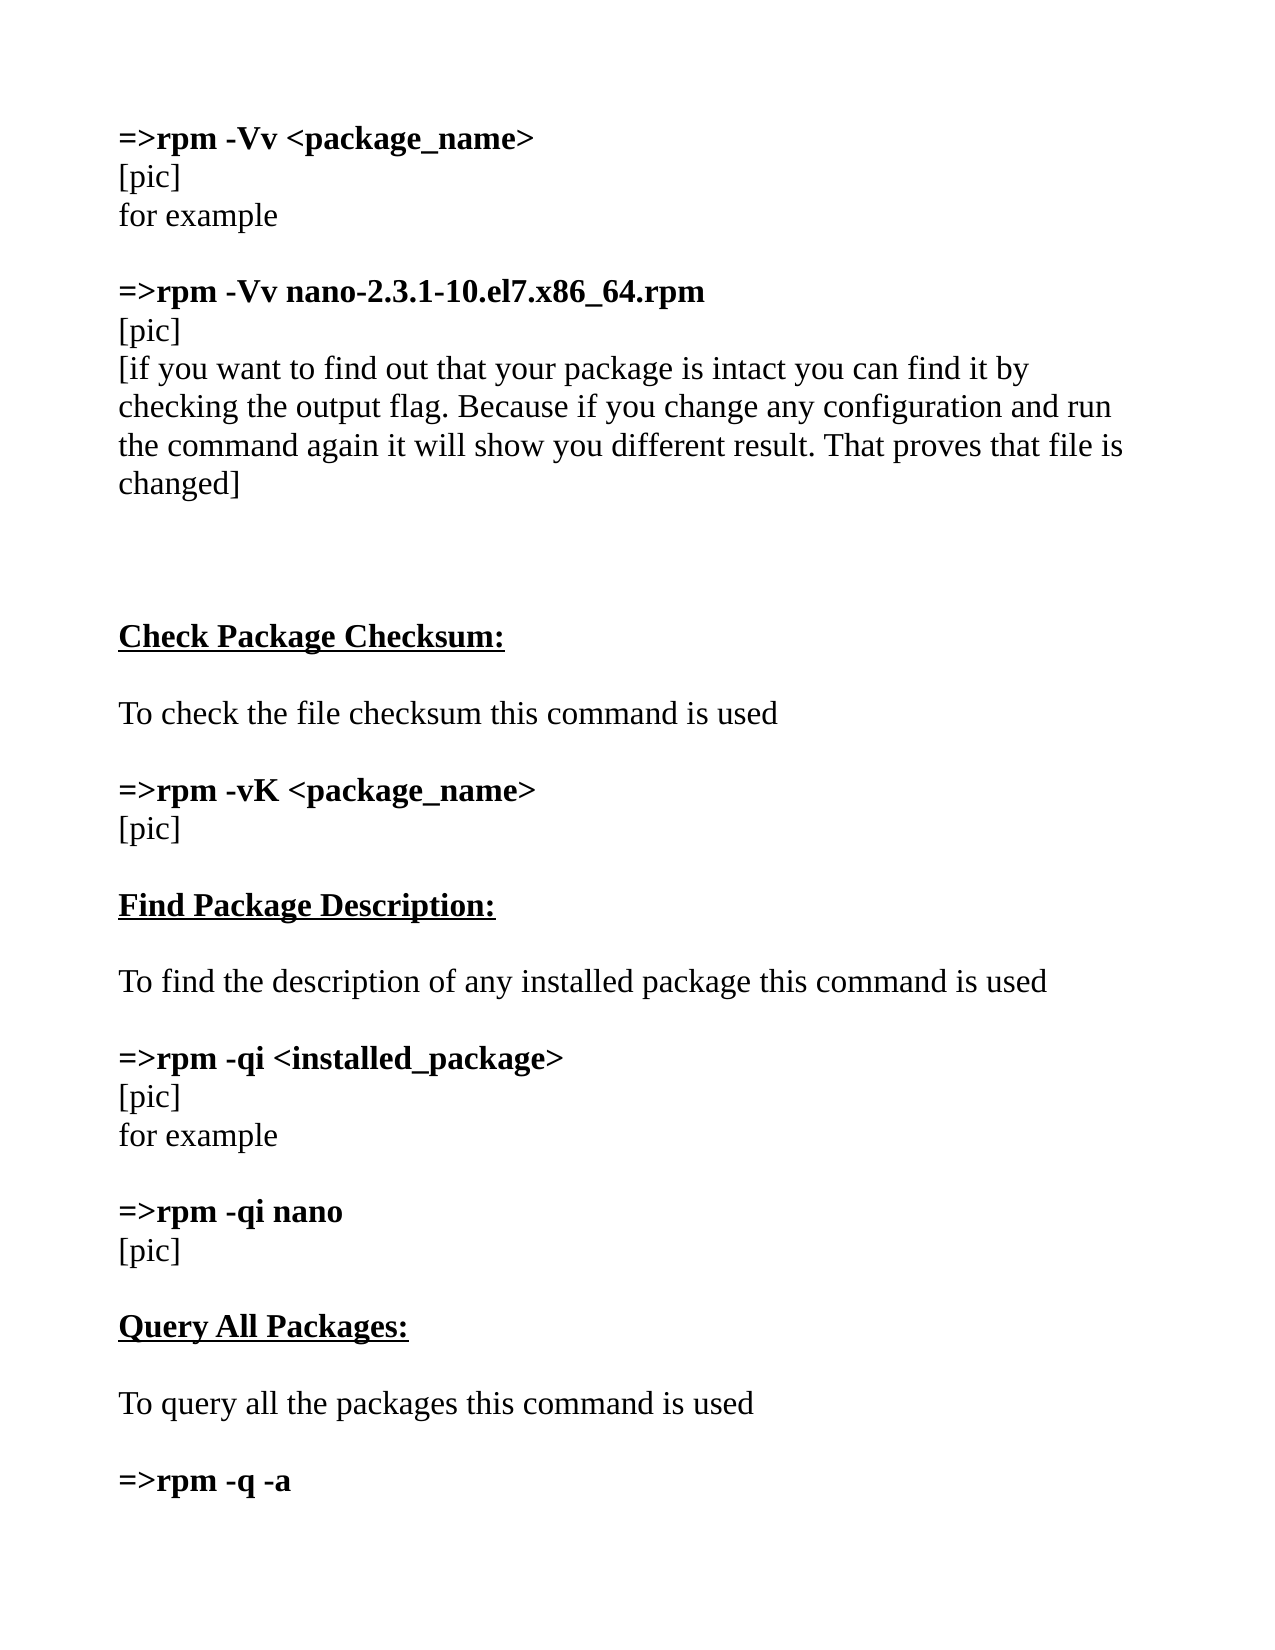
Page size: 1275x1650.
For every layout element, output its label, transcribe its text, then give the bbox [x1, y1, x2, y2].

text =>rpm -qi <installed_package> [118, 1038, 1157, 1076]
text =>rpm -qi nano [118, 1191, 1157, 1230]
text To find the description of any installed package this command is used [118, 961, 1157, 1000]
text To query all the packages this command is used [118, 1383, 1157, 1421]
text [if you want to find out that your package is intact you can find it by checking the output flag. Because if you change any configuration and run the command again it will show you different result. That proves that file is changed] [118, 348, 1157, 501]
text To check the file checksum this command is used [118, 693, 1157, 731]
text Query All Packages: [118, 1306, 1157, 1345]
text =>rpm -q -a [118, 1460, 1157, 1498]
text Check Package Checksum: [118, 616, 1157, 655]
text [pic] [118, 1076, 1157, 1115]
text Find Package Description: [118, 885, 1157, 923]
text for example [118, 1115, 1157, 1153]
text [pic] [118, 156, 1157, 195]
text =>rpm -vK <package_name> [118, 770, 1157, 808]
text =>rpm -Vv <package_name> [118, 118, 1157, 156]
text [pic] [118, 310, 1157, 348]
text [pic] [118, 1230, 1157, 1268]
text for example [118, 195, 1157, 233]
text [pic] [118, 808, 1157, 846]
text =>rpm -Vv nano-2.3.1-10.el7.x86_64.rpm [118, 271, 1157, 310]
